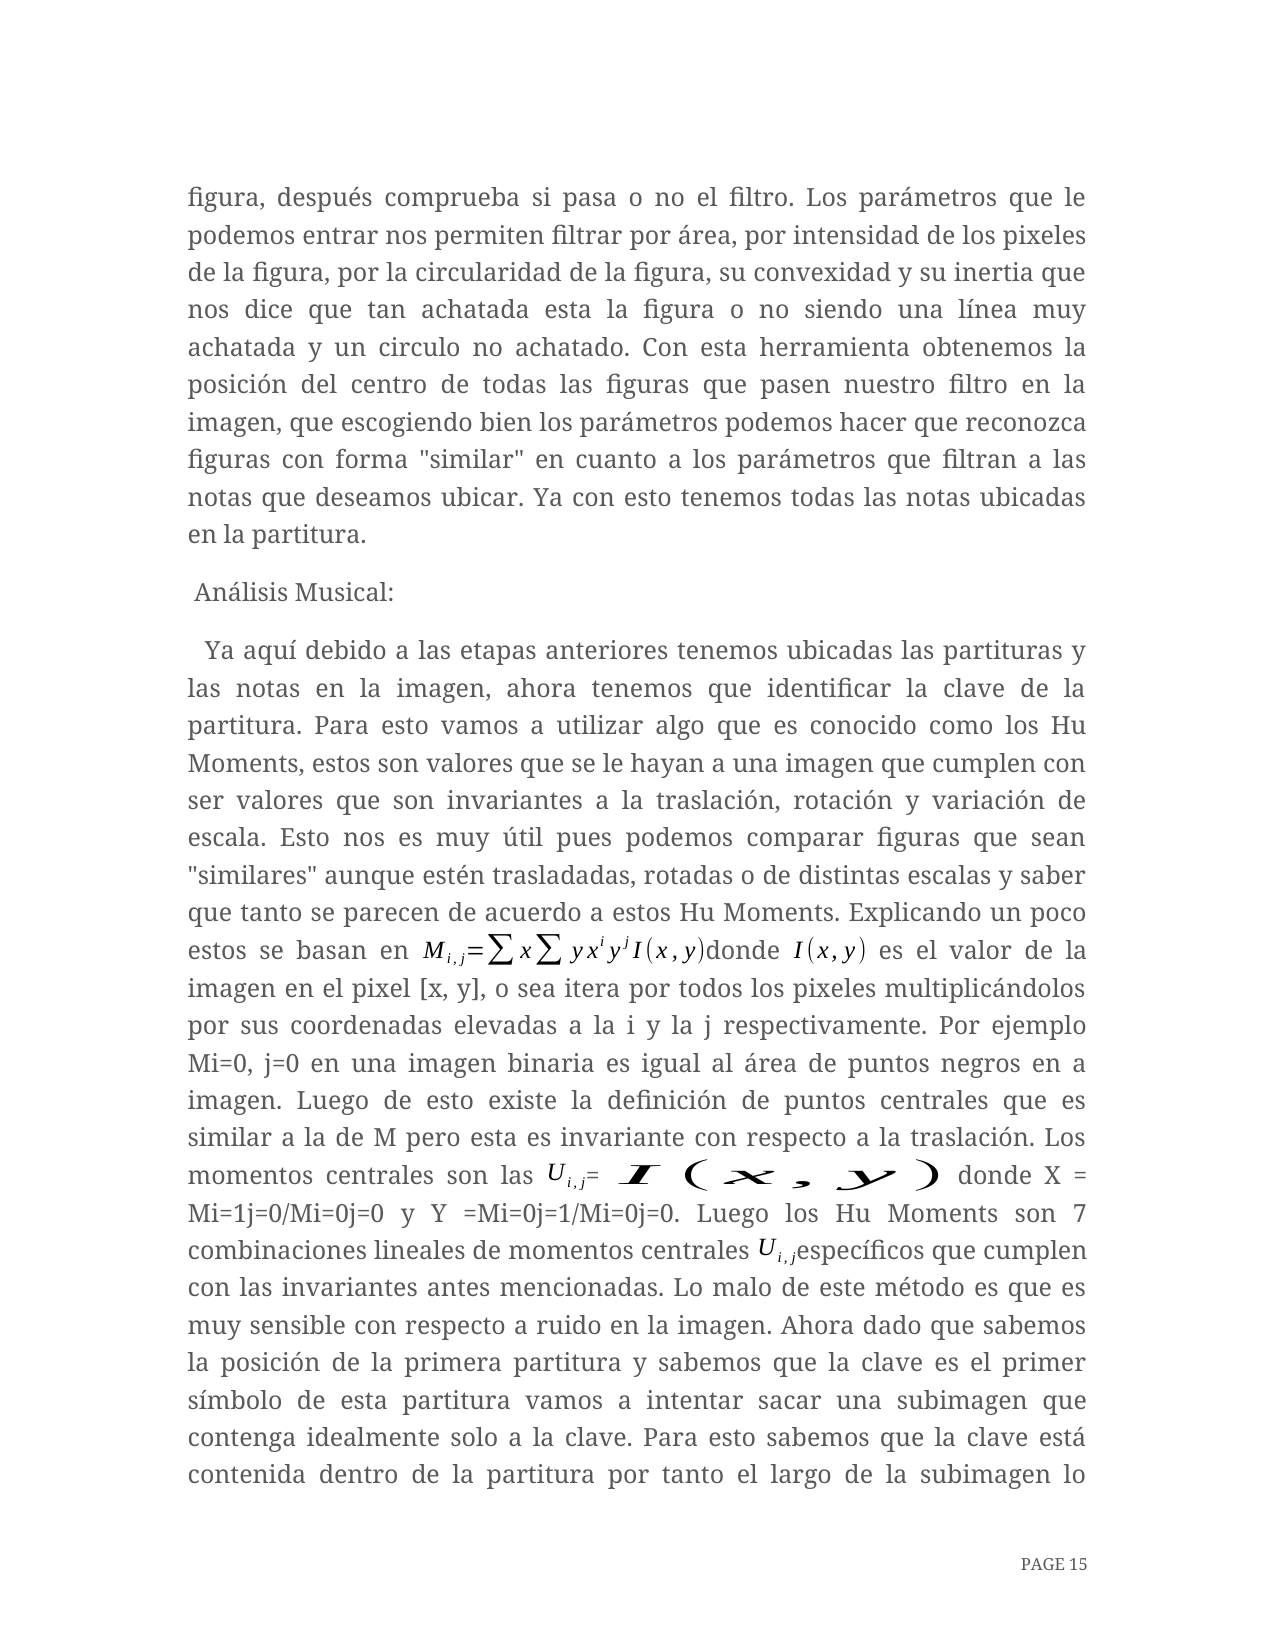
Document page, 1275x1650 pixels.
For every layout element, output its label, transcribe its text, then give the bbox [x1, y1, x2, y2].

text Análisis Musical: [187, 575, 1087, 609]
text Ya aquí debido a las etapas anteriores tenemos ubicadas las partituras y las notas en la imagen, ahora tenemos que identificar la clave de la partitura. Para esto vamos a utilizar algo que es conocido como los Hu Moments, estos son valores que se le hayan a una imagen que cumplen con ser valores que son invariantes a la traslación, rotación y variación de escala. Esto nos es muy útil pues podemos comparar figuras que sean "similares" aunque estén trasladadas, rotadas o de distintas escalas y saber que tanto se parecen de acuerdo a estos Hu Moments. Explicando un poco estos se basan en donde es el valor de la imagen en el pixel [x, y], o sea itera por todos los pixeles multiplicándolos por sus coordenadas elevadas a la i y la j respectivamente. Por ejemplo Mi=0, j=0 en una imagen binaria es igual al área de puntos negros en a imagen. Luego de esto existe la definición de puntos centrales que es similar a la de M pero esta es invariante con respecto a la traslación. Los momentos centrales son las = donde X = Mi=1j=0/Mi=0j=0 y Y =Mi=0j=1/Mi=0j=0. Luego los Hu Moments son 7 combinaciones lineales de momentos centrales específicos que cumplen con las invariantes antes mencionadas. Lo malo de este método es que es muy sensible con respecto a ruido en la imagen. Ahora dado que sabemos la posición de la primera partitura y sabemos que la clave es el primer símbolo de esta partitura vamos a intentar sacar una subimagen que contenga idealmente solo a la clave. Para esto sabemos que la clave está contenida dentro de la partitura por tanto el largo de la subimagen lo vamos a tomar igual al largo de esta partitura, luego falta ubicar el ancho y la posición, para esto hacemos un algoritmo que en la práctica nos funcionó bien de ir aumentando el ancho que va a tener la subimagen deseada hasta que el porciento de pixeles que no fueran blancos alcanzara un punto prefijado, esto sabiendo que al crecer el ancho deben haber más pixeles blancos que negros, y por tanto va a parar eventualmente y el porciento que escogimos es tal que en la práctica para en una subimagen que contiene la clave o en caso de que el ancho sea mayor que el ancho de la imagen decimos que no encontramos la llave. Luego ya aquí tenemos una subimagen con la clave de la partitura a la cual le vamos a encontrar sus Hu Moments además de subimagenes ya guardadas de claves que utilizamos para comparar la clave reconocida con las otras claves y así quedarnos con la que más se parezca, utilizando una fórmula que unifica los valores obtenidos de los Hu Moments en un solo valor numérico que nos devuelve la similitud, obteniendo así la clave de la partitura. Luego para encontrar el tipo de nota de cada nota de acuerdo a la clave que hayamos encontrado y la posición relativa, utilizando un poco de conocimientos de música se puede encontrar el tipo de nota. [187, 633, 1087, 1491]
text figura, después comprueba si pasa o no el filtro. Los parámetros que le podemos entrar nos permiten filtrar por área, por intensidad de los pixeles de la figura, por la circularidad de la figura, su convexidad y su inertia que nos dice que tan achatada esta la figura o no siendo una línea muy achatada y un circulo no achatado. Con esta herramienta obtenemos la posición del centro de todas las figuras que pasen nuestro filtro en la imagen, que escogiendo bien los parámetros podemos hacer que reconozca figuras con forma "similar" en cuanto a los parámetros que filtran a las notas que deseamos ubicar. Ya con esto tenemos todas las notas ubicadas en la partitura. [187, 180, 1087, 551]
